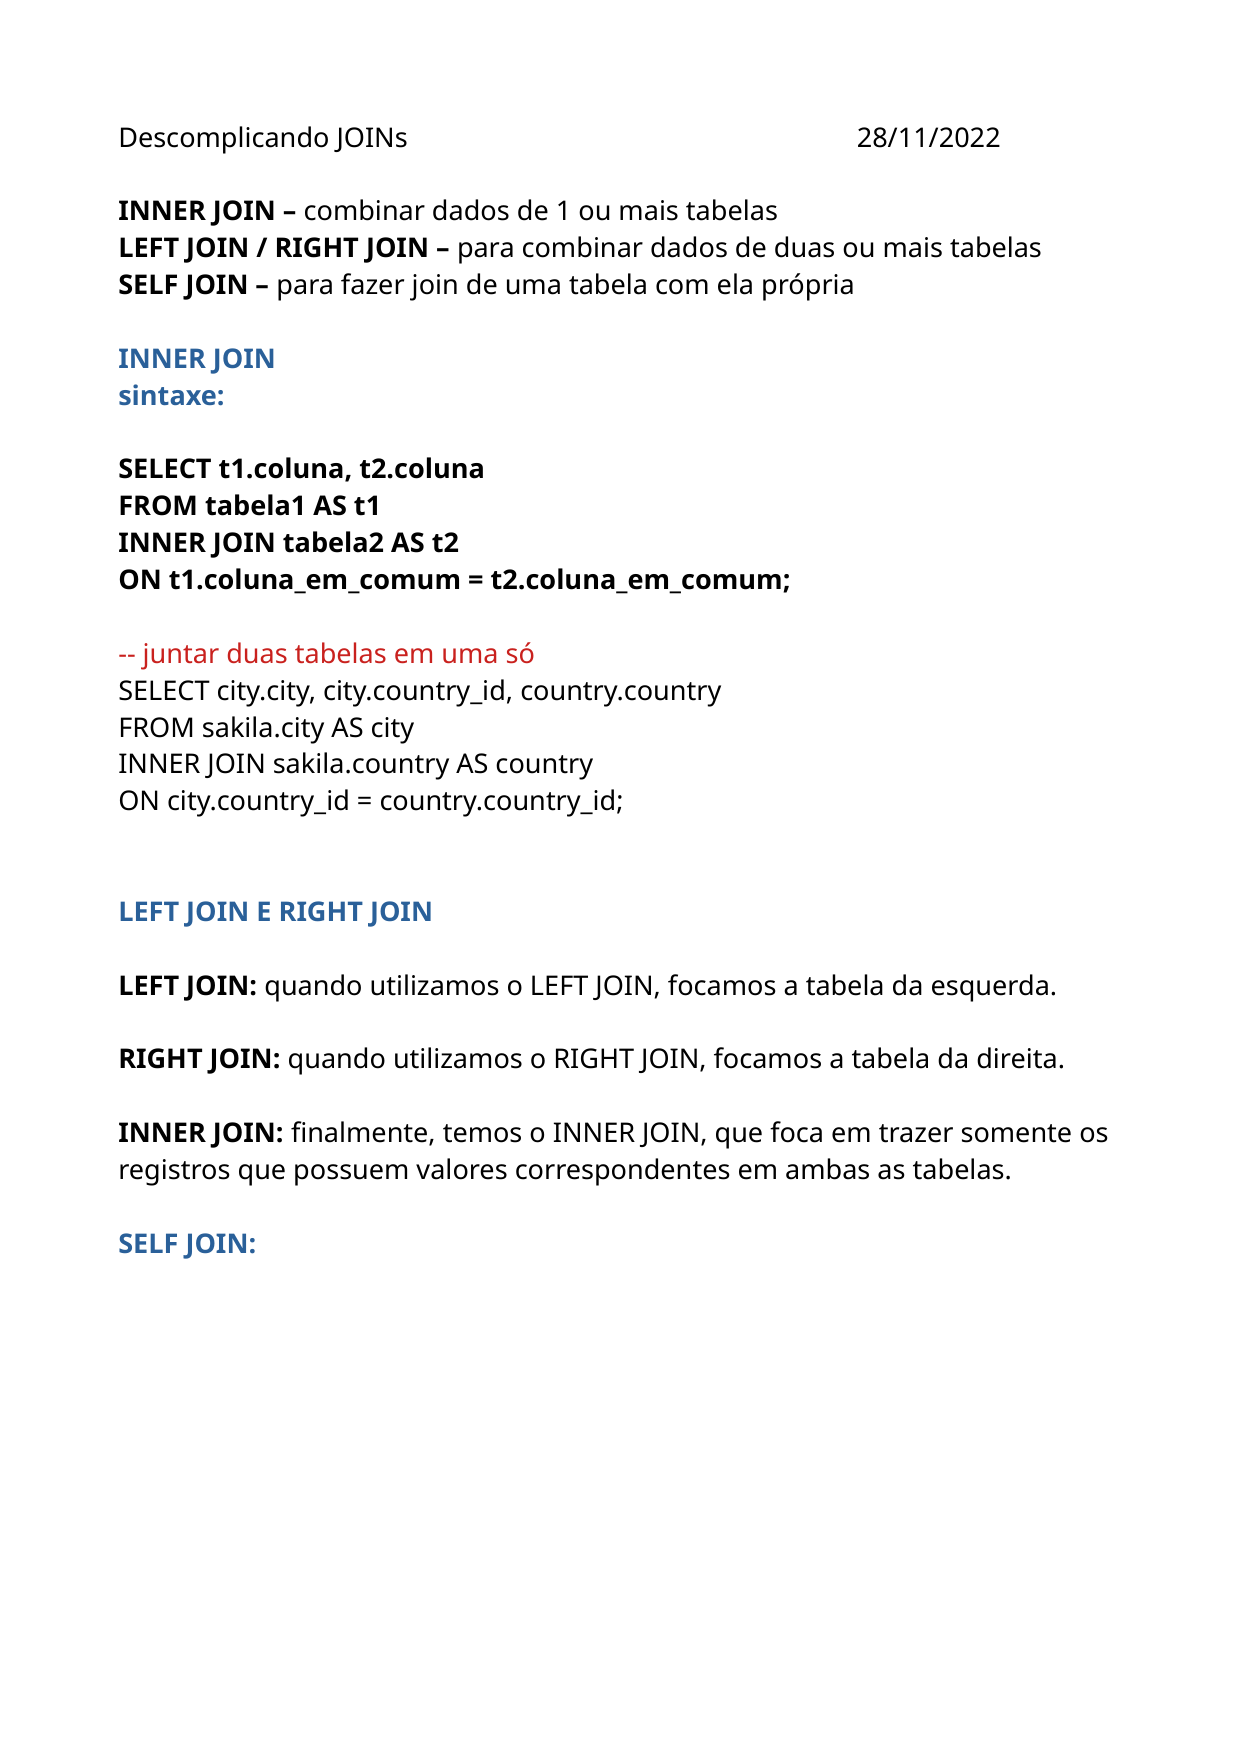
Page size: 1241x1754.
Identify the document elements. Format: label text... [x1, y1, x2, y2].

text sintaxe: SELECT t1.coluna, t2.coluna [118, 376, 1176, 487]
text RIGHT JOIN: quando utilizamos o RIGHT JOIN, focamos a tabela da direita. [118, 1040, 1176, 1077]
text LEFT JOIN E RIGHT JOIN [118, 892, 1176, 929]
text INNER JOIN: finalmente, temos o INNER JOIN, que foca em trazer somente os registros que possuem valores correspondentes em ambas as tabelas. [118, 1114, 1176, 1187]
text SELECT city.city, city.country_id, country.country [118, 671, 1176, 708]
text LEFT JOIN / RIGHT JOIN – para combinar dados de duas ou mais tabelas [118, 229, 1176, 266]
text INNER JOIN sakila.country AS country [118, 745, 1176, 782]
text FROM sakila.city AS city [118, 708, 1176, 745]
text INNER JOIN – combinar dados de 1 ou mais tabelas [118, 192, 1176, 229]
text SELF JOIN: [118, 1224, 1176, 1261]
text ON city.country_id = country.country_id; [118, 782, 1176, 819]
text LEFT JOIN: quando utilizamos o LEFT JOIN, focamos a tabela da esquerda. [118, 966, 1176, 1003]
text -- juntar duas tabelas em uma só [118, 634, 1176, 671]
text INNER JOIN [118, 339, 1176, 376]
text INNER JOIN tabela2 AS t2 [118, 524, 1176, 561]
text SELF JOIN – para fazer join de uma tabela com ela própria [118, 266, 1176, 302]
text FROM tabela1 AS t1 [118, 487, 1176, 524]
text Descomplicando JOINs 28/11/2022 [118, 118, 1176, 155]
text ON t1.coluna_em_comum = t2.coluna_em_comum; [118, 561, 1176, 597]
